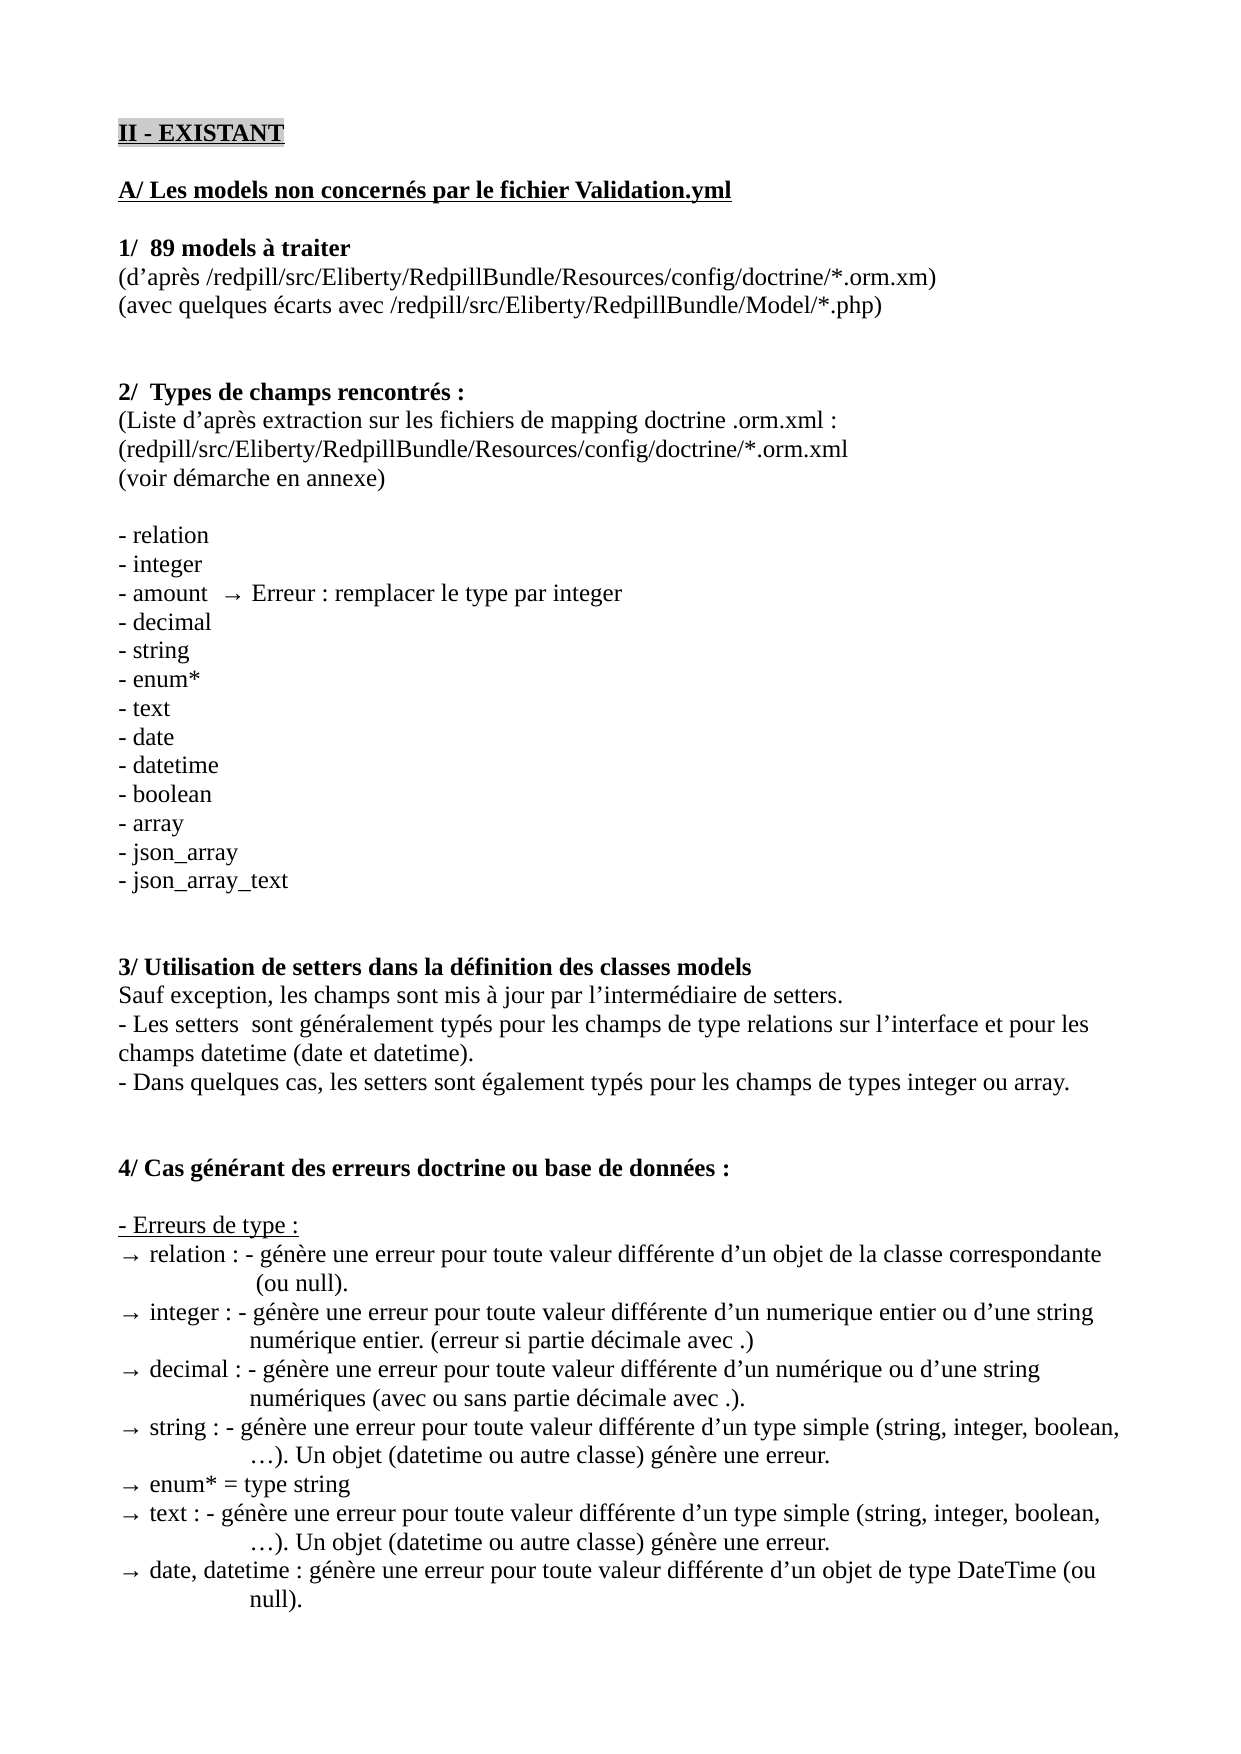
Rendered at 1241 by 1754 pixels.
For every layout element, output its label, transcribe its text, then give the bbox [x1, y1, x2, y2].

text - array [118, 808, 1122, 837]
text (avec quelques écarts avec /redpill/src/Eliberty/RedpillBundle/Model/*.php) [118, 291, 1122, 319]
text - boolean [118, 779, 1122, 808]
text - Les setters sont généralement typés pour les champs de type relations sur l’interface et pour les champs datetime (date et datetime). [118, 1009, 1122, 1067]
text (voir démarche en annexe) [118, 463, 1122, 492]
text 3/ Utilisation de setters dans la définition des classes models [118, 952, 1122, 981]
text - Erreurs de type : [118, 1211, 1122, 1239]
text - text [118, 693, 1122, 722]
text → date, datetime : génère une erreur pour toute valeur différente d’un objet de type DateTime (ou null). [118, 1556, 1122, 1613]
text 1/ 89 models à traiter [118, 233, 1122, 262]
text - amount → Erreur : remplacer le type par integer [118, 578, 1122, 607]
text - Dans quelques cas, les setters sont également typés pour les champs de types integer ou array. [118, 1067, 1122, 1096]
text Sauf exception, les champs sont mis à jour par l’intermédiaire de setters. [118, 981, 1122, 1009]
text A/ Les models non concernés par le fichier Validation.yml [118, 176, 1122, 204]
text - relation [118, 521, 1122, 549]
text → decimal : - génère une erreur pour toute valeur différente d’un numérique ou d’une string numériques (avec ou sans partie décimale avec .). [118, 1354, 1122, 1412]
text 4/ Cas générant des erreurs doctrine ou base de données : [118, 1153, 1122, 1182]
text → enum* = type string [118, 1469, 1122, 1498]
text → relation : - génère une erreur pour toute valeur différente d’un objet de la classe correspondante (ou null). [118, 1239, 1122, 1297]
text (redpill/src/Eliberty/RedpillBundle/Resources/config/doctrine/*.orm.xml [118, 434, 1122, 463]
text → text : - génère une erreur pour toute valeur différente d’un type simple (string, integer, boolean, …). Un objet (datetime ou autre classe) génère une erreur. [118, 1498, 1122, 1556]
text → integer : - génère une erreur pour toute valeur différente d’un numerique entier ou d’une string numérique entier. (erreur si partie décimale avec .) [118, 1297, 1122, 1354]
text - integer [118, 549, 1122, 578]
text - enum* [118, 664, 1122, 693]
text (d’après /redpill/src/Eliberty/RedpillBundle/Resources/config/doctrine/*.orm.xm) [118, 262, 1122, 291]
text - json_array [118, 837, 1122, 866]
text - datetime [118, 751, 1122, 779]
text - decimal [118, 607, 1122, 636]
text → string : - génère une erreur pour toute valeur différente d’un type simple (string, integer, boolean, …). Un objet (datetime ou autre classe) génère une erreur. [118, 1412, 1122, 1469]
text II - EXISTANT [118, 118, 1122, 147]
text 2/ Types de champs rencontrés : [118, 377, 1122, 406]
text - json_array_text [118, 866, 1122, 894]
text - date [118, 722, 1122, 751]
text (Liste d’après extraction sur les fichiers de mapping doctrine .orm.xml : [118, 406, 1122, 434]
text - string [118, 636, 1122, 664]
